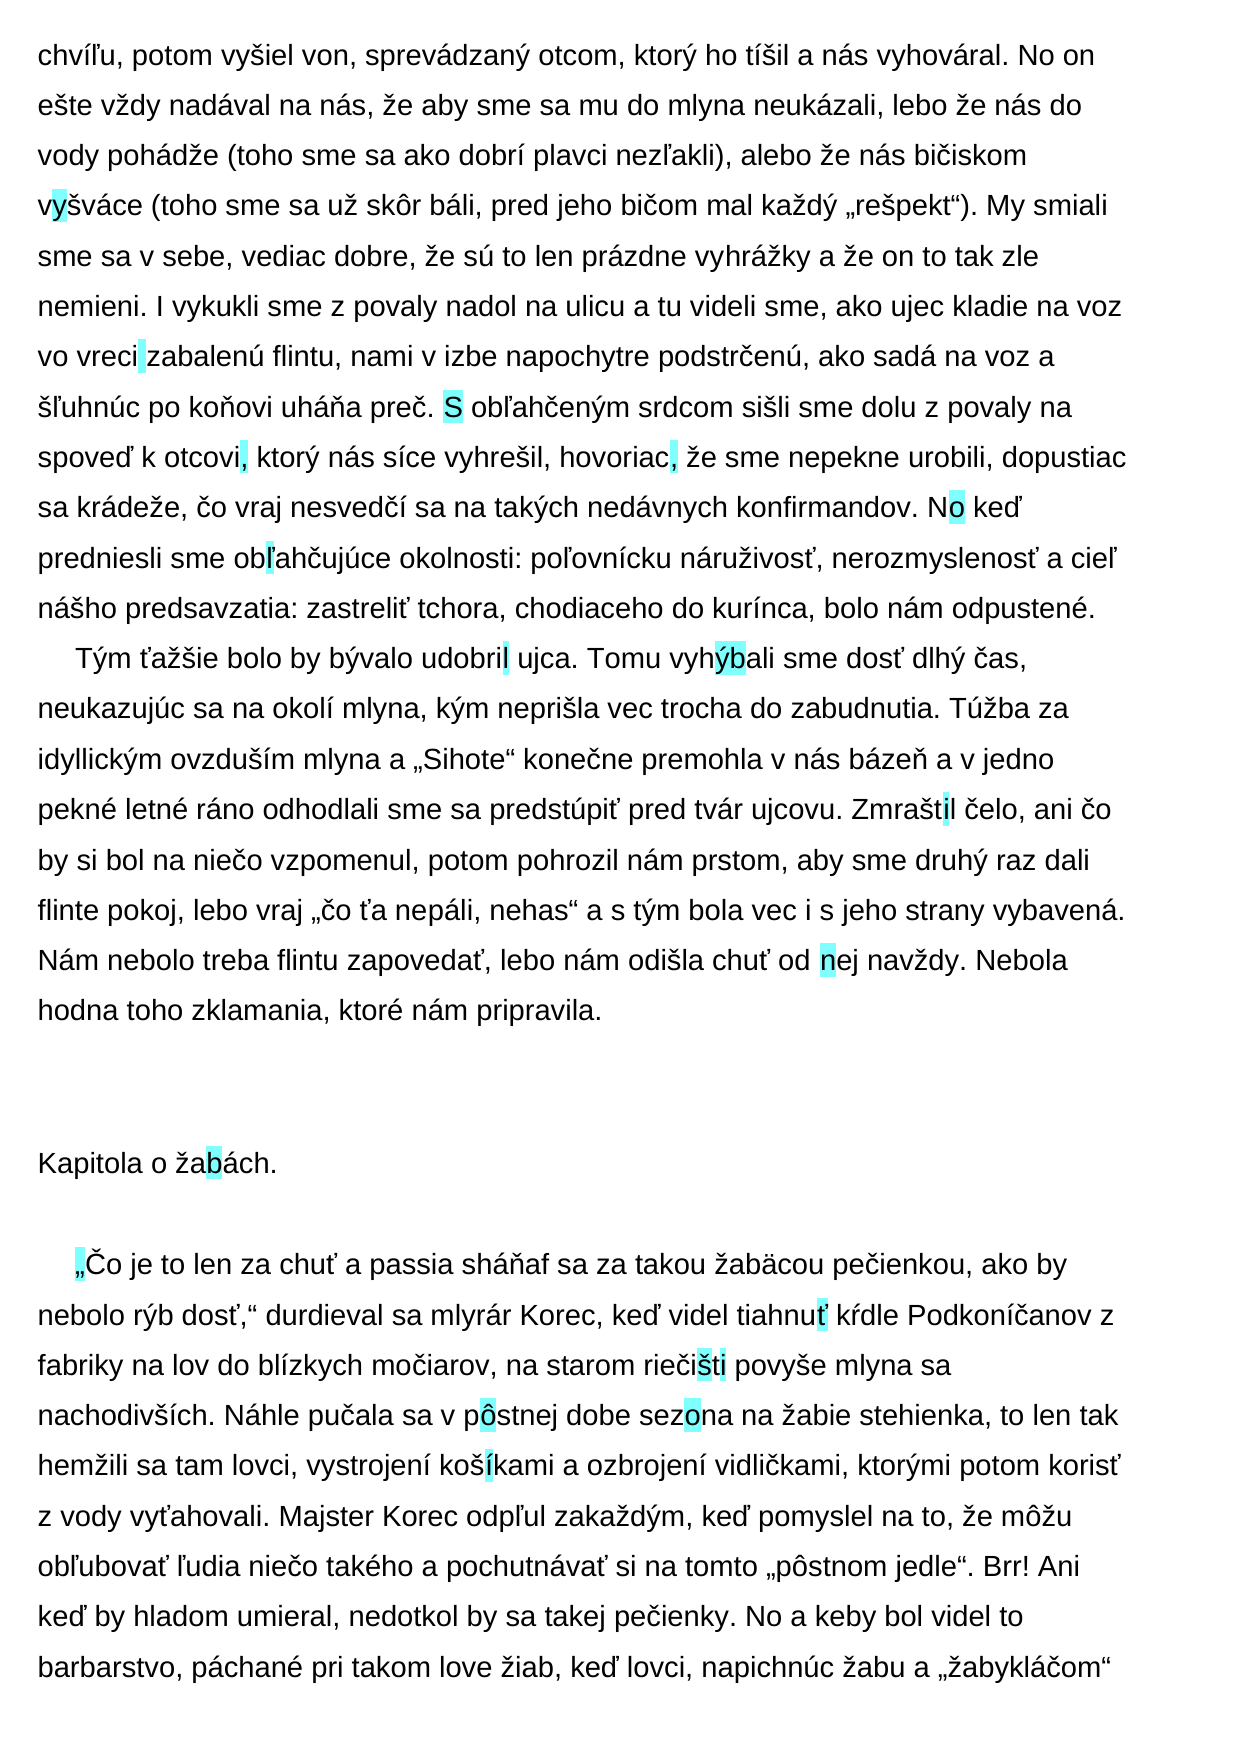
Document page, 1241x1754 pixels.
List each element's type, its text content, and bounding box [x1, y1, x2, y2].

text chvíľu, potom vyšiel von, sprevádzaný otcom, ktorý ho tíšil a nás vyhováral. No on ešte vždy nadával na nás, že aby sme sa mu do mlyna neukázali, lebo že nás do vody pohádže (toho sme sa ako dobrí plavci nezľakli), alebo že nás bičiskom vyšváce (toho sme sa už skôr báli, pred jeho bičom mal každý „rešpekt“). My smiali sme sa v sebe, vediac dobre, že sú to len prázdne vy­hrážky a že on to tak zle nemieni. I vykukli sme z povaly nadol na ulicu a tu videli sme, ako ujec kladie na voz vo vreci zabalenú flintu, nami v izbe napochytre podstrčenú, ako sadá na voz a šľuhnúc po koňovi uháňa preč. S obľahčeným srdcom sišli sme dolu z povaly na spoveď k otcovi, ktorý nás síce vyhrešil, hovoriac, že sme nepekne urobili, dopustiac sa krádeže, čo vraj nesvedčí sa na ta­kých nedávnych konfirmandov. No keď predniesli sme obľahčujúce okolnosti: poľovnícku náruživosť, nerozmyslenosť a cieľ nášho predsavzatia: zastreliť tchora, chodiaceho do kurínca, bolo nám odpustené. [37, 37, 1130, 624]
text Tým ťažšie bolo by bývalo udobril ujca. Tomu vyhýbali sme dosť dlhý čas, neukazujúc sa na okolí mlyna, kým neprišla vec trocha do zabudnutia. Túžba za idyllickým ovzduším mlyna a „Sihote“ konečne premohla v nás bázeň a v jedno pekné letné ráno odhodlali sme sa predstúpiť pred tvár ujcovu. Zmraštil čelo, ani čo by si bol na niečo vzpomenul, potom pohrozil nám prstom, aby sme druhý raz dali flinte pokoj, lebo vraj „čo ťa ne­páli, nehas“ a s tým bola vec i s jeho strany vybavená. Nám nebolo treba flintu zapovedať, lebo nám odišla chuť od nej navždy. Nebola hodna toho zklamania, ktoré nám pripravila. [37, 641, 1130, 1027]
text „Čo je to len za chuť a passia sháňaf sa za takou žabäcou pečienkou, ako by nebolo rýb dosť,“ durdieval sa mlyrár Korec, keď videl tiahnuť kŕdle Podkoníčanov z fabriky na lov do blízkych mo­čiarov, na starom riečišti povyše mlyna sa nachodivších. Náhle pučala sa v pôstnej dobe sezona na žabie stehienka, to len tak hemžili sa tam lovci, vystrojení košíkami a ozbrojení vidličkami, ktorými potom korisť z vody vyťahovali. Majster Korec odpľul zakaždým, keď pomyslel na to, že môžu obľubovať ľudia niečo takého a pochutnávať si na tomto „pôstnom jedle“. Brr! Ani keď by hladom umieral, nedotkol by sa takej pečienky. No a keby bol videl to barbarstvo, páchané pri takom love žiab, keď lovci, napichnúc žabu a „žabykláčom“ [37, 1247, 1130, 1683]
subtitle Kapitola o žabách. [37, 1146, 1130, 1179]
